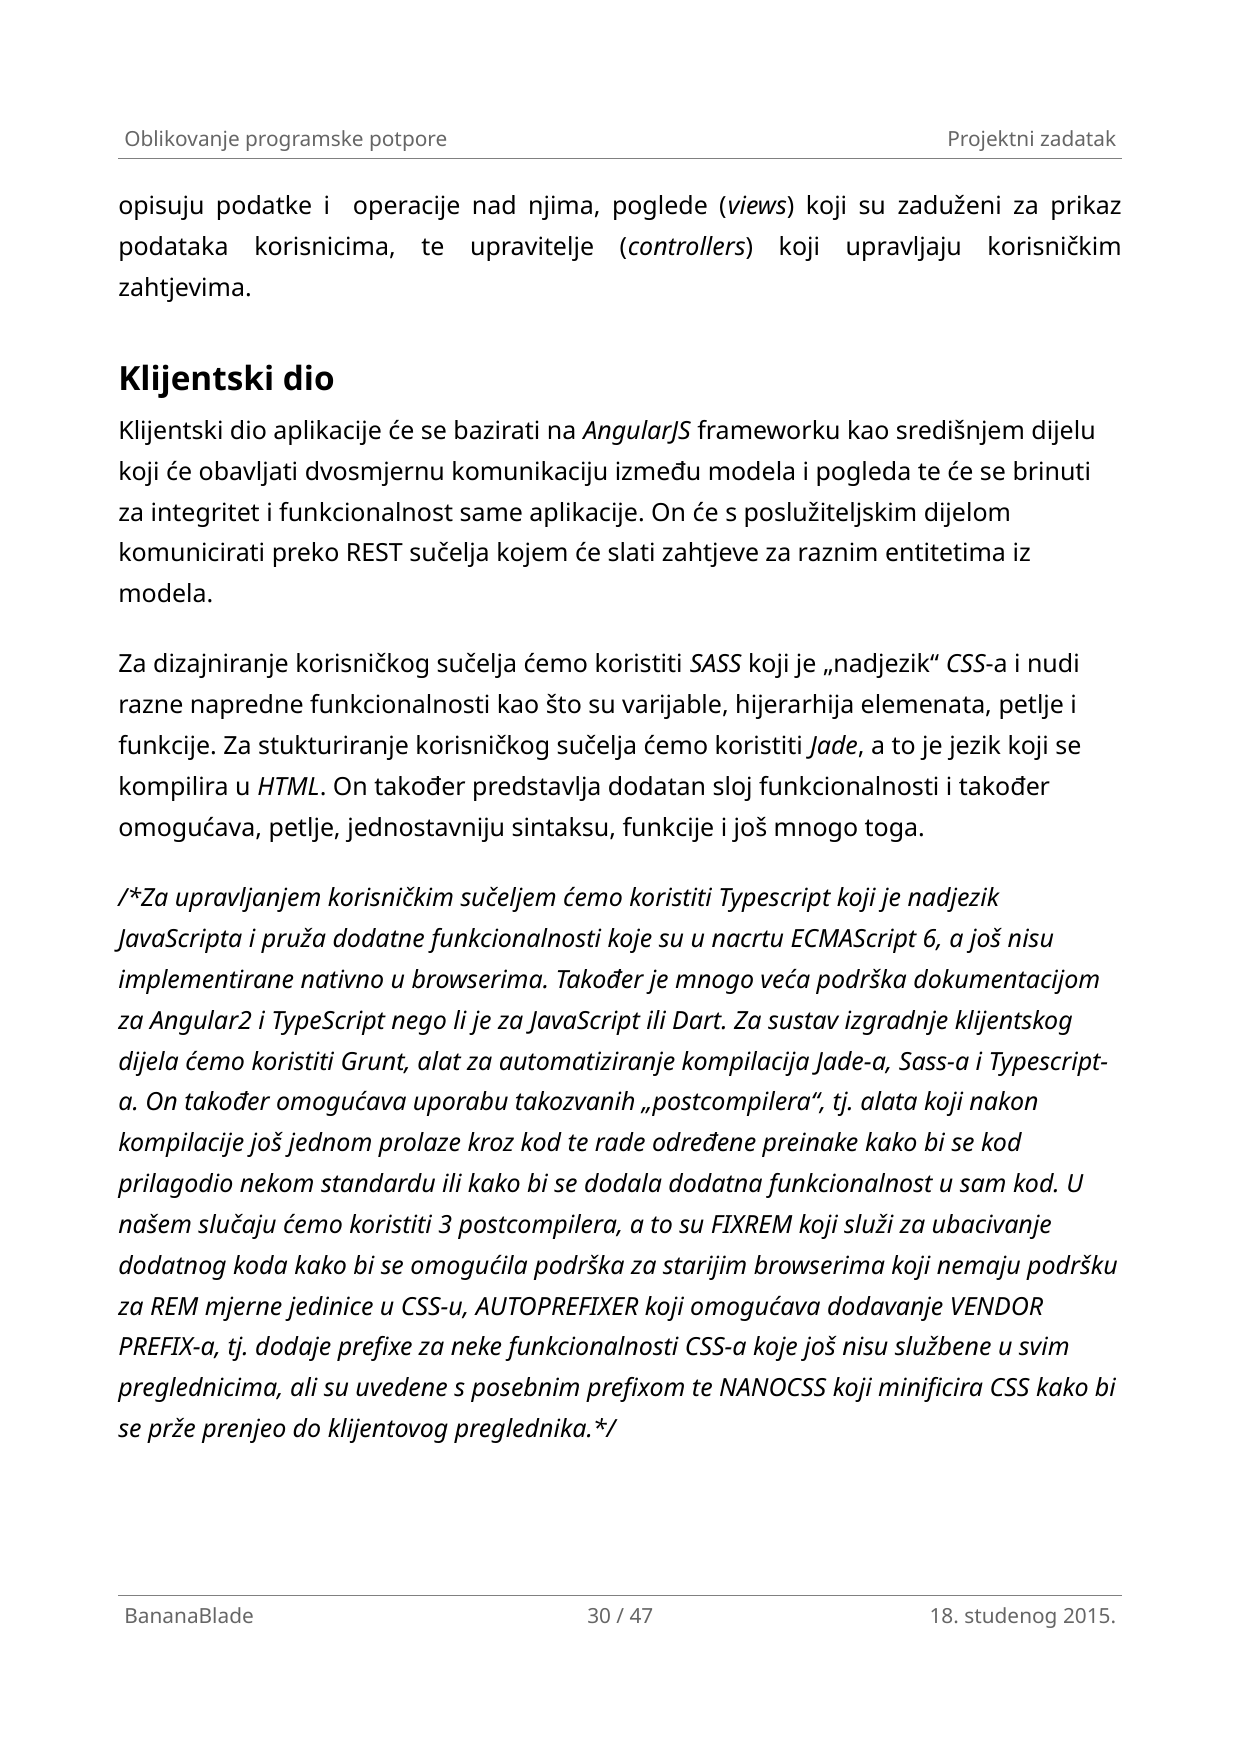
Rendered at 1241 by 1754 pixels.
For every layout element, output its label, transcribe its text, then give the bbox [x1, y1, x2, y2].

text opisuju podatke i operacije nad njima, poglede (views) koji su zaduženi za prikaz podataka korisnicima, te upravitelje (controllers) koji upravljaju korisničkim zahtjevima. [118, 188, 1122, 304]
text /*Za upravljanjem korisničkim sučeljem ćemo koristiti Typescript koji je nadjezik JavaScripta i pruža dodatne funkcionalnosti koje su u nacrtu ECMAScript 6, a još nisu implementirane nativno u browserima. Također je mnogo veća podrška dokumentacijom za Angular2 i TypeScript nego li je za JavaScript ili Dart. Za sustav izgradnje klijentskog dijela ćemo koristiti Grunt, alat za automatiziranje kompilacija Jade-a, Sass-a i Typescript-a. On također omogućava uporabu takozvanih „postcompilera“, tj. alata koji nakon kompilacije još jednom prolaze kroz kod te rade određene preinake kako bi se kod prilagodio nekom standardu ili kako bi se dodala dodatna funkcionalnost u sam kod. U našem slučaju ćemo koristiti 3 postcompilera, a to su FIXREM koji služi za ubacivanje dodatnog koda kako bi se omogućila podrška za starijim browserima koji nemaju podršku za REM mjerne jedinice u CSS-u, AUTOPREFIXER koji omogućava dodavanje VENDOR PREFIX-a, tj. dodaje prefixe za neke funkcionalnosti CSS-a koje još nisu službene u svim preglednicima, ali su uvedene s posebnim prefixom te NANOCSS koji minificira CSS kako bi se prže prenjeo do klijentovog preglednika.*/ [118, 880, 1122, 1445]
text Klijentski dio aplikacije će se bazirati na AngularJS frameworku kao središnjem dijelu koji će obavljati dvosmjernu komunikaciju između modela i pogleda te će se brinuti za integritet i funkcionalnost same aplikacije. On će s poslužiteljskim dijelom komunicirati preko REST sučelja kojem će slati zahtjeve za raznim entitetima iz modela. [118, 412, 1122, 610]
text Za dizajniranje korisničkog sučelja ćemo koristiti SASS koji je „nadjezik“ CSS-a i nudi razne napredne funkcionalnosti kao što su varijable, hijerarhija elemenata, petlje i funkcije. Za stukturiranje korisničkog sučelja ćemo koristiti Jade, a to je jezik koji se kompilira u HTML. On također predstavlja dodatan sloj funkcionalnosti i također omogućava, petlje, jednostavniju sintaksu, funkcije i još mnogo toga. [118, 646, 1122, 843]
subtitle Klijentski dio [118, 354, 1122, 400]
